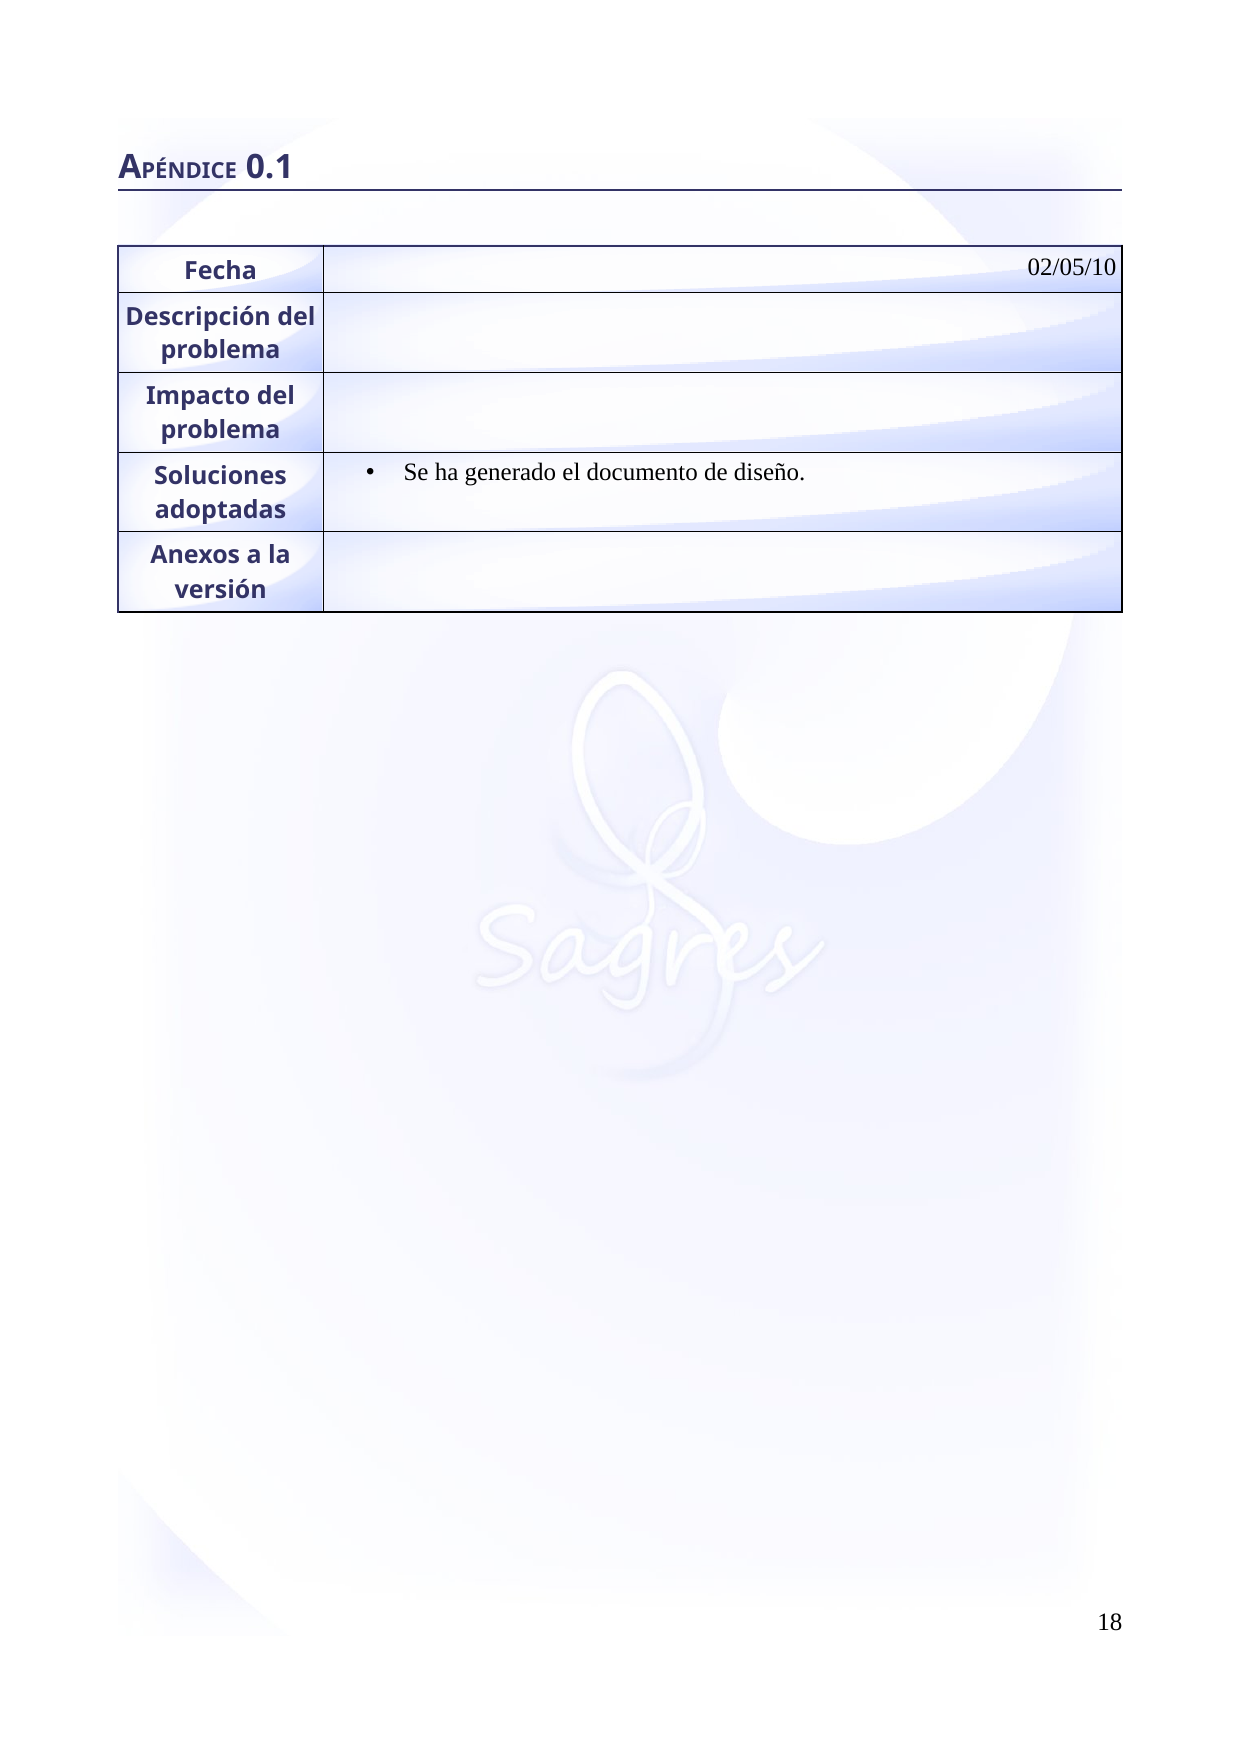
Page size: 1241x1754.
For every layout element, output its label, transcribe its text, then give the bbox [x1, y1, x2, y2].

table_header 02/05/10 [324, 247, 1121, 292]
subtitle Apéndice 0.1 [118, 143, 1122, 189]
table_header Fecha [119, 247, 323, 292]
table_cell Soluciones adoptadas [119, 453, 323, 531]
picture [118, 613, 1122, 1636]
table_cell Anexos a la versión [119, 532, 323, 611]
picture [118, 191, 1122, 245]
table_cell Descripción del problema [119, 293, 323, 372]
table_cell Se ha generado el documento de diseño. [324, 453, 1121, 531]
table_cell [324, 373, 1121, 452]
table_cell [324, 532, 1121, 611]
picture [118, 118, 1122, 143]
table_cell Impacto del problema [119, 373, 323, 452]
table_cell [324, 293, 1121, 372]
